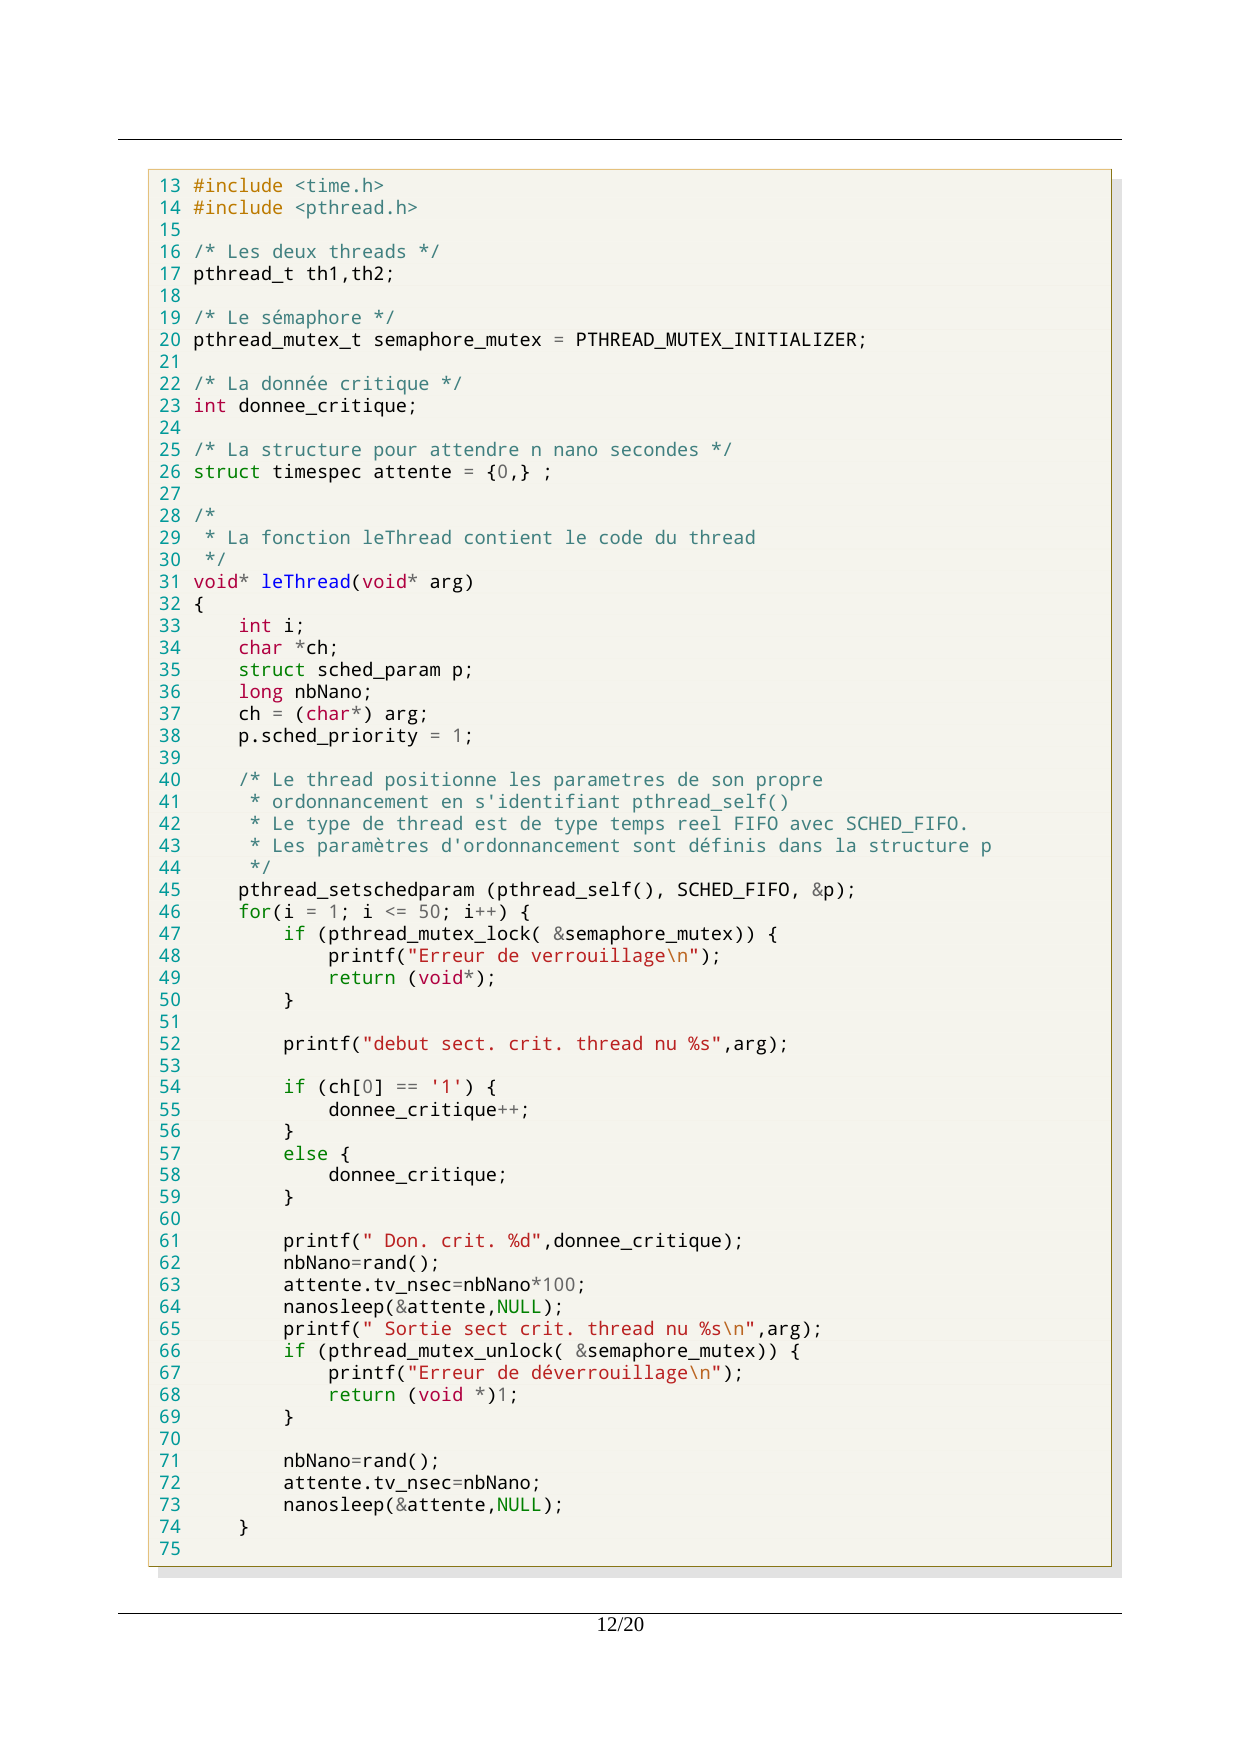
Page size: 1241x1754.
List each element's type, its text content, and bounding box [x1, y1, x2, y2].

list */ [149, 850, 1111, 872]
list { [149, 586, 1111, 608]
list nbNano=rand(); [149, 1443, 1111, 1465]
list if (pthread_mutex_lock( &semaphore_mutex)) { [149, 916, 1111, 938]
list for(i = 1; i <= 50; i++) { [149, 894, 1111, 916]
list pthread_t th1,th2; [149, 256, 1111, 278]
list struct sched_param p; [149, 652, 1111, 674]
list #include <time.h> [149, 170, 1111, 190]
list /* Les deux threads */ [149, 234, 1111, 256]
list nanosleep(&attente,NULL); [149, 1289, 1111, 1311]
list p.sched_priority = 1; [149, 718, 1111, 739]
list * ordonnancement en s'identifiant pthread_self() [149, 784, 1111, 806]
list } [149, 982, 1111, 1003]
list return (void *)1; [149, 1377, 1111, 1399]
list * Les paramètres d'ordonnancement sont définis dans la structure p [149, 828, 1111, 850]
list /* [149, 498, 1111, 520]
list printf(" Don. crit. %d",donnee_critique); [149, 1223, 1111, 1245]
list * La fonction leThread contient le code du thread [149, 520, 1111, 542]
list donnee_critique; [149, 1157, 1111, 1179]
list } [149, 1113, 1111, 1136]
list } [149, 1179, 1111, 1201]
list attente.tv_nsec=nbNano; [149, 1465, 1111, 1487]
list #include <pthread.h> [149, 190, 1111, 212]
list printf("Erreur de déverrouillage\n"); [149, 1355, 1111, 1377]
list char *ch; [149, 630, 1111, 652]
list long nbNano; [149, 674, 1111, 696]
list pthread_mutex_t semaphore_mutex = PTHREAD_MUTEX_INITIALIZER; [149, 322, 1111, 344]
list nanosleep(&attente,NULL); [149, 1487, 1111, 1509]
list /* La donnée critique */ [149, 366, 1111, 388]
list donnee_critique++; [149, 1092, 1111, 1113]
list int donnee_critique; [149, 388, 1111, 410]
list struct timespec attente = {0,} ; [149, 454, 1111, 476]
list } [149, 1509, 1111, 1531]
list nbNano=rand(); [149, 1245, 1111, 1267]
list return (void*); [149, 960, 1111, 982]
list else { [149, 1136, 1111, 1157]
list if (ch[0] == '1') { [149, 1069, 1111, 1092]
list printf(" Sortie sect crit. thread nu %s\n",arg); [149, 1311, 1111, 1333]
list printf("Erreur de verrouillage\n"); [149, 938, 1111, 960]
list */ [149, 542, 1111, 564]
list pthread_setschedparam (pthread_self(), SCHED_FIFO, &p); [149, 872, 1111, 894]
list ch = (char*) arg; [149, 696, 1111, 718]
list void* leThread(void* arg) [149, 564, 1111, 586]
list * Le type de thread est de type temps reel FIFO avec SCHED_FIFO. [149, 806, 1111, 828]
list /* Le thread positionne les parametres de son propre [149, 762, 1111, 784]
list printf("debut sect. crit. thread nu %s",arg); [149, 1026, 1111, 1047]
list } [149, 1399, 1111, 1421]
list /* Le sémaphore */ [149, 300, 1111, 322]
list int i; [149, 608, 1111, 630]
list attente.tv_nsec=nbNano*100; [149, 1267, 1111, 1289]
list /* La structure pour attendre n nano secondes */ [149, 432, 1111, 454]
list if (pthread_mutex_unlock( &semaphore_mutex)) { [149, 1333, 1111, 1355]
